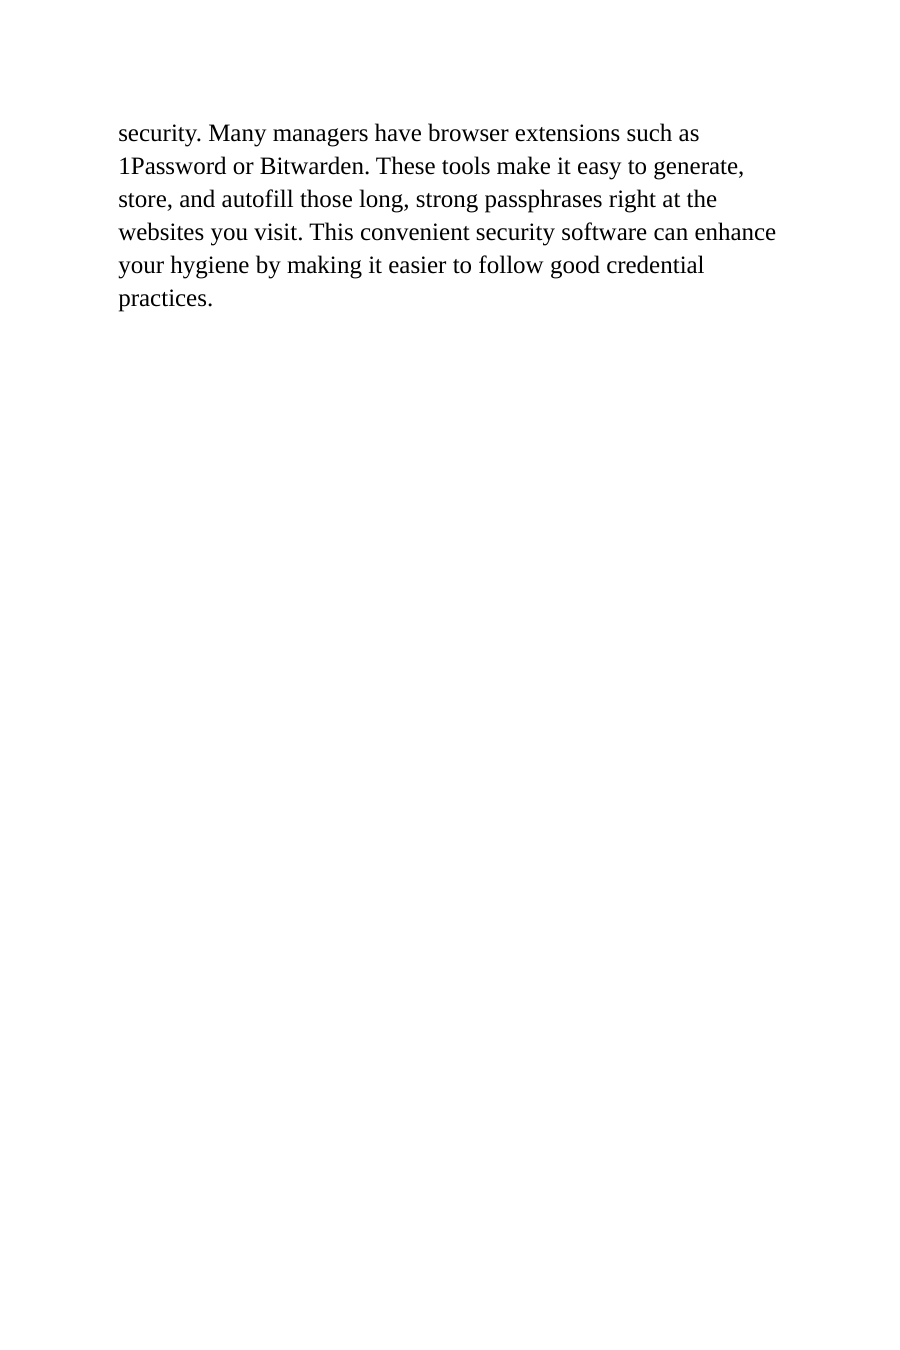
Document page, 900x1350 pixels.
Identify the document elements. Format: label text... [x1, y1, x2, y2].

text security. Many managers have browser extensions such as 1Password or Bitwarden. These tools make it easy to generate, store, and autofill those long, strong passphrases right at the websites you visit. This convenient security software can enhance your hygiene by making it easier to follow good credential practices. [118, 118, 782, 312]
